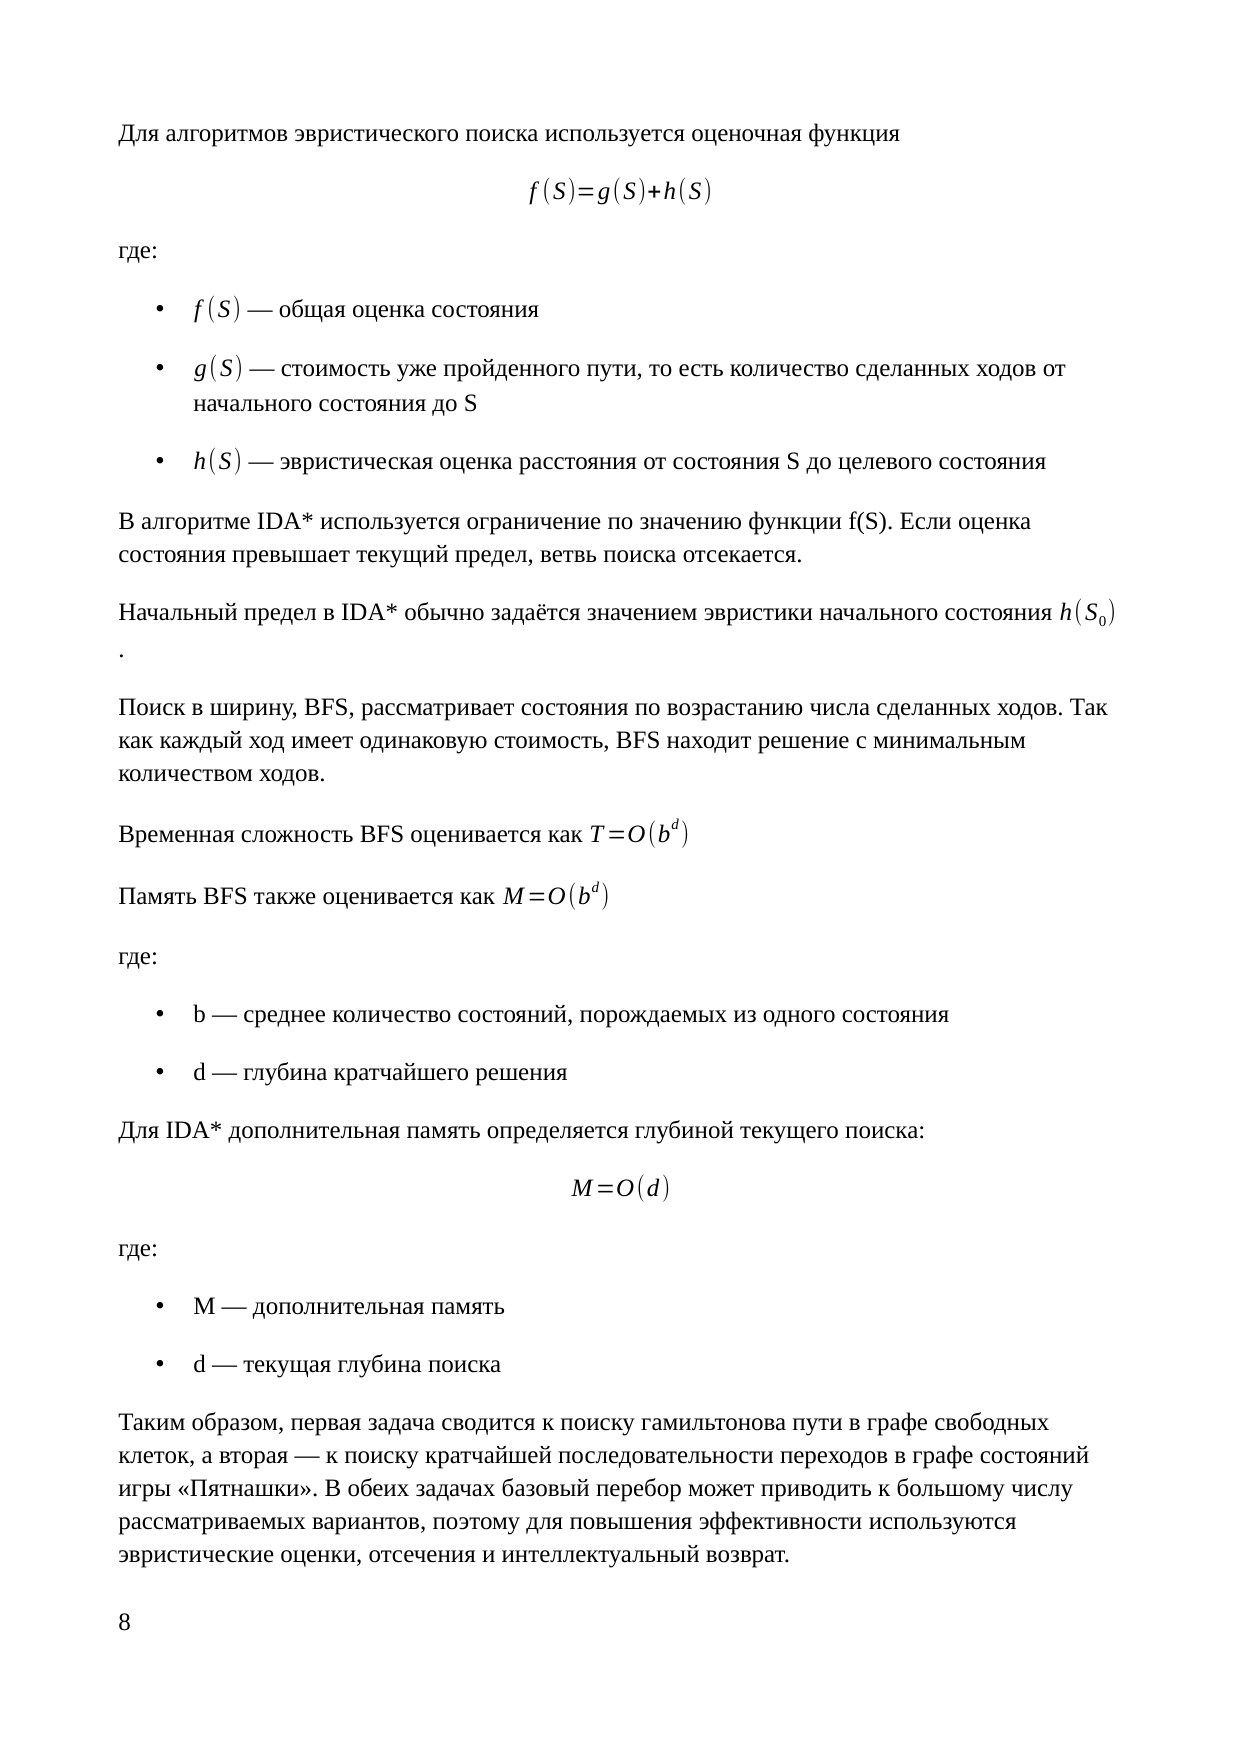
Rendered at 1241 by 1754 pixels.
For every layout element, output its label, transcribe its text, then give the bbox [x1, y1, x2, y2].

list — эвристическая оценка расстояния от состояния S до целевого состояния [156, 446, 1122, 477]
list — стоимость уже пройденного пути, то есть количество сделанных ходов от начального состояния до S [156, 353, 1122, 417]
text В алгоритме IDA* используется ограничение по значению функции f(S). Если оценка состояния превышает текущий предел, ветвь поиска отсекается. [118, 506, 1122, 568]
list M — дополнительная память [156, 1291, 1122, 1319]
text Память BFS также оценивается как [118, 879, 1122, 912]
text где: [118, 236, 1122, 264]
list b — среднее количество состояний, порождаемых из одного состояния [156, 999, 1122, 1028]
text где: [118, 941, 1122, 970]
list d — текущая глубина поиска [156, 1349, 1122, 1378]
text Для алгоритмов эвристического поиска используется оценочная функция [118, 118, 1122, 147]
list d — глубина кратчайшего решения [156, 1057, 1122, 1086]
list — общая оценка состояния [156, 294, 1122, 324]
text Поиск в ширину, BFS, рассматривает состояния по возрастанию числа сделанных ходов. Так как каждый ход имеет одинаковую стоимость, BFS находит решение с минимальным количеством ходов. [118, 692, 1122, 787]
text Начальный предел в IDA* обычно задаётся значением эвристики начального состояния . [118, 597, 1122, 663]
text Таким образом, первая задача сводится к поиску гамильтонова пути в графе свободных клеток, а вторая — к поиску кратчайшей последовательности переходов в графе состояний игры «Пятнашки». В обеих задачах базовый перебор может приводить к большому числу рассматриваемых вариантов, поэтому для повышения эффективности используются эвристические оценки, отсечения и интеллектуальный возврат. [118, 1407, 1122, 1568]
text Для IDA* дополнительная память определяется глубиной текущего поиска: [118, 1115, 1122, 1144]
text Временная сложность BFS оценивается как [118, 816, 1122, 849]
text где: [118, 1233, 1122, 1262]
